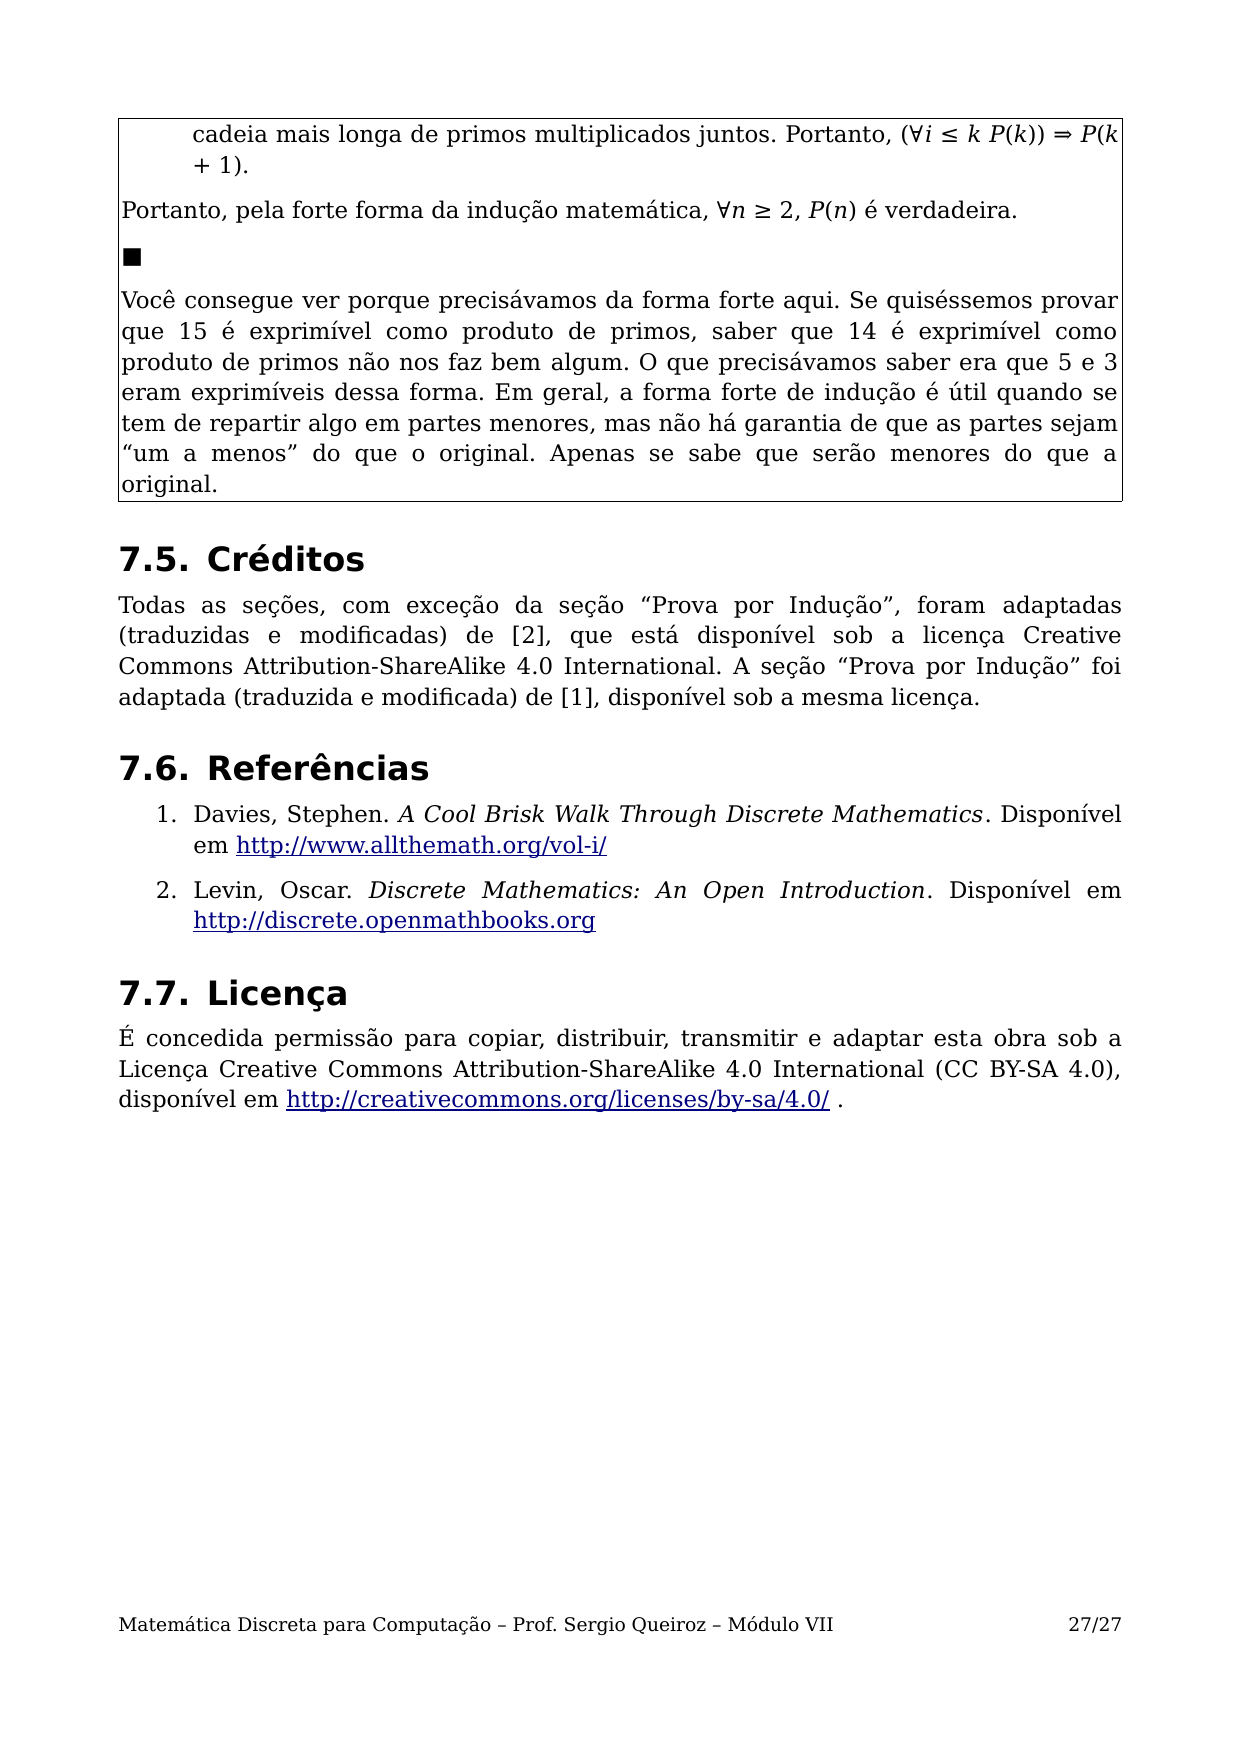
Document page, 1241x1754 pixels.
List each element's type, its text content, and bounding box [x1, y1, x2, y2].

list Levin, Oscar. Discrete Mathematics: An Open Introduction. Disponível em http://discrete.openmathbooks.org [156, 877, 1122, 934]
text É concedida permissão para copiar, distribuir, transmitir e adaptar esta obra sob a Licença Creative Commons Attribution-ShareAlike 4.0 International (CC BY-SA 4.0), disponível em http://creativecommons.org/licenses/by-sa/4.0/ . [118, 1025, 1122, 1113]
subtitle Créditos [118, 540, 1122, 579]
text Portanto, pela forte forma da indução matemática, ∀n ≥ 2, P(n) é verdadeira. [119, 194, 1122, 224]
list cadeia mais longa de primos multiplicados juntos. Portanto, (∀i ≤ k P(k)) ⇒ P(k + 1). [119, 119, 1122, 178]
subtitle Referências [118, 750, 1122, 789]
text Você consegue ver porque precisávamos da forma forte aqui. Se quiséssemos provar que 15 é exprimível como produto de primos, saber que 14 é exprimível como produto de primos não nos faz bem algum. O que precisávamos saber era que 5 e 3 eram exprimíveis dessa forma. Em geral, a forma forte de indução é útil quando se tem de repartir algo em partes menores, mas não há garantia de que as partes sejam “um a menos” do que o original. Apenas se sabe que serão menores do que a original. [119, 284, 1122, 501]
text ■ [119, 239, 1122, 269]
text Todas as seções, com exceção da seção “Prova por Indução”, foram adaptadas (traduzidas e modificadas) de [2], que está disponível sob a licença Creative Commons Attribution-ShareAlike 4.0 International. A seção “Prova por Indução” foi adaptada (traduzida e modificada) de [1], disponível sob a mesma licença. [118, 592, 1122, 710]
list Davies, Stephen. A Cool Brisk Walk Through Discrete Mathematics. Disponível em http://www.allthemath.org/vol-i/ [156, 801, 1122, 858]
subtitle Licença [118, 974, 1122, 1013]
